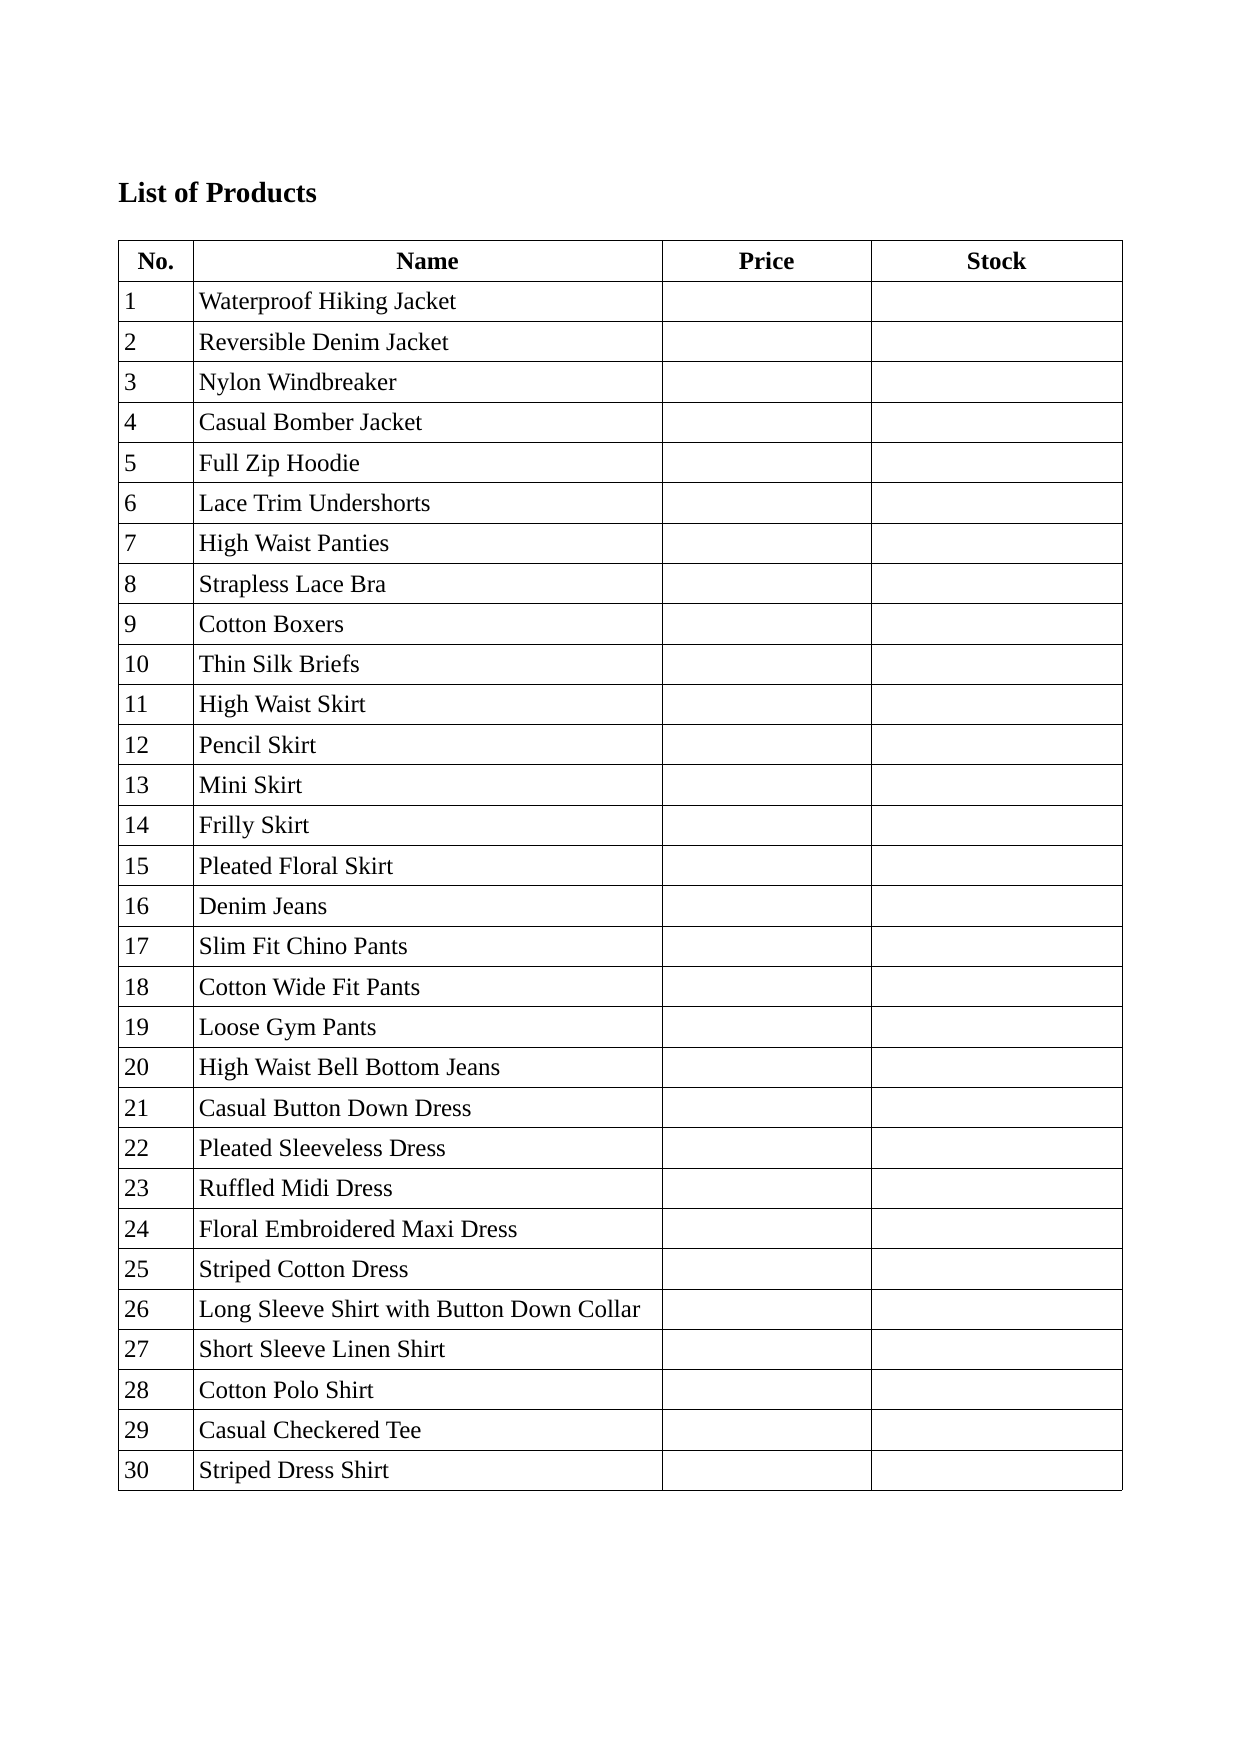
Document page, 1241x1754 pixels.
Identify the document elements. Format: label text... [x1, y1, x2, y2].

table_cell [663, 483, 871, 522]
table_cell [872, 403, 1122, 442]
table_cell [663, 645, 871, 684]
table_cell [872, 1410, 1122, 1450]
table_cell 13 [119, 765, 193, 805]
table_cell Reversible Denim Jacket [194, 322, 662, 361]
table_cell [663, 524, 871, 563]
table_cell Pleated Sleeveless Dress [194, 1128, 662, 1167]
table_cell 23 [119, 1169, 193, 1208]
table_cell 8 [119, 564, 193, 603]
table_cell [663, 282, 871, 321]
table_cell [663, 1128, 871, 1167]
table_cell High Waist Skirt [194, 685, 662, 724]
table_cell 11 [119, 685, 193, 724]
table_cell 16 [119, 886, 193, 926]
table_cell [872, 846, 1122, 885]
text List of Products [118, 176, 1122, 209]
table_cell 10 [119, 645, 193, 684]
table_cell [872, 1088, 1122, 1127]
table_cell [663, 927, 871, 966]
table_cell [872, 1330, 1122, 1369]
table_cell Frilly Skirt [194, 806, 662, 845]
table_header No. [119, 241, 193, 281]
table_cell [872, 1128, 1122, 1167]
table_cell [663, 604, 871, 643]
table_cell High Waist Bell Bottom Jeans [194, 1048, 662, 1087]
table_cell 27 [119, 1330, 193, 1369]
table_cell [872, 1290, 1122, 1329]
table_cell [663, 443, 871, 482]
table_cell 20 [119, 1048, 193, 1087]
table_cell 29 [119, 1410, 193, 1450]
table_cell High Waist Panties [194, 524, 662, 563]
table_cell 30 [119, 1451, 193, 1490]
table_cell Short Sleeve Linen Shirt [194, 1330, 662, 1369]
table_cell Lace Trim Undershorts [194, 483, 662, 522]
table_cell 1 [119, 282, 193, 321]
table_cell [663, 322, 871, 361]
table_header Name [194, 241, 662, 281]
table_cell [663, 1169, 871, 1208]
table_cell [872, 1048, 1122, 1087]
table_cell 17 [119, 927, 193, 966]
table_cell [663, 846, 871, 885]
table_cell [663, 685, 871, 724]
table_cell 22 [119, 1128, 193, 1167]
table_cell Cotton Boxers [194, 604, 662, 643]
table_cell Cotton Wide Fit Pants [194, 967, 662, 1006]
table_cell [663, 1209, 871, 1248]
table_cell 18 [119, 967, 193, 1006]
table_cell [663, 1370, 871, 1409]
table_cell [663, 806, 871, 845]
table_cell Denim Jeans [194, 886, 662, 926]
table_cell Full Zip Hoodie [194, 443, 662, 482]
table_cell Loose Gym Pants [194, 1007, 662, 1047]
table_cell [663, 1451, 871, 1490]
table_cell [872, 1249, 1122, 1288]
table_cell [872, 483, 1122, 522]
table_cell [872, 1169, 1122, 1208]
table_cell [663, 1249, 871, 1288]
table_cell 4 [119, 403, 193, 442]
table_cell [872, 685, 1122, 724]
table_cell 25 [119, 1249, 193, 1288]
table_cell [872, 645, 1122, 684]
table_cell [872, 1007, 1122, 1047]
table_cell [872, 927, 1122, 966]
table_cell Long Sleeve Shirt with Button Down Collar [194, 1290, 662, 1329]
table_cell Nylon Windbreaker [194, 362, 662, 402]
table_cell 26 [119, 1290, 193, 1329]
table_cell [872, 282, 1122, 321]
table_cell [663, 1330, 871, 1369]
table_cell [663, 765, 871, 805]
table_cell Casual Bomber Jacket [194, 403, 662, 442]
table_cell [872, 362, 1122, 402]
table_cell 24 [119, 1209, 193, 1248]
table_cell 3 [119, 362, 193, 402]
table_cell [872, 564, 1122, 603]
table_cell Casual Button Down Dress [194, 1088, 662, 1127]
table_cell [872, 967, 1122, 1006]
table_cell Floral Embroidered Maxi Dress [194, 1209, 662, 1248]
table_cell [663, 1088, 871, 1127]
table_cell Thin Silk Briefs [194, 645, 662, 684]
table_cell [872, 322, 1122, 361]
table_cell 2 [119, 322, 193, 361]
table_cell [872, 765, 1122, 805]
table_cell Striped Cotton Dress [194, 1249, 662, 1288]
table_cell [663, 1048, 871, 1087]
table_cell [872, 1209, 1122, 1248]
table_cell [663, 1290, 871, 1329]
table_cell [872, 806, 1122, 845]
table_cell 28 [119, 1370, 193, 1409]
table_cell Slim Fit Chino Pants [194, 927, 662, 966]
table_cell Striped Dress Shirt [194, 1451, 662, 1490]
table_cell Casual Checkered Tee [194, 1410, 662, 1450]
table_cell [872, 443, 1122, 482]
table_cell [872, 524, 1122, 563]
table_cell 15 [119, 846, 193, 885]
table_cell [663, 564, 871, 603]
table_cell [663, 967, 871, 1006]
table_cell [663, 886, 871, 926]
table_cell [872, 1451, 1122, 1490]
table_cell Ruffled Midi Dress [194, 1169, 662, 1208]
table_cell [663, 362, 871, 402]
table_cell [872, 886, 1122, 926]
table_cell Pleated Floral Skirt [194, 846, 662, 885]
table_cell Strapless Lace Bra [194, 564, 662, 603]
table_cell 12 [119, 725, 193, 764]
table_cell 5 [119, 443, 193, 482]
table_header Stock [872, 241, 1122, 281]
table_cell 14 [119, 806, 193, 845]
table_cell [872, 725, 1122, 764]
table_cell Mini Skirt [194, 765, 662, 805]
table_cell [872, 604, 1122, 643]
table_header Price [663, 241, 871, 281]
table_cell [663, 725, 871, 764]
table_cell Pencil Skirt [194, 725, 662, 764]
table_cell 7 [119, 524, 193, 563]
table_cell 19 [119, 1007, 193, 1047]
table_cell [872, 1370, 1122, 1409]
table_cell [663, 1410, 871, 1450]
table_cell [663, 1007, 871, 1047]
table_cell 21 [119, 1088, 193, 1127]
table_cell 9 [119, 604, 193, 643]
table_cell 6 [119, 483, 193, 522]
table_cell [663, 403, 871, 442]
table_cell Waterproof Hiking Jacket [194, 282, 662, 321]
table_cell Cotton Polo Shirt [194, 1370, 662, 1409]
